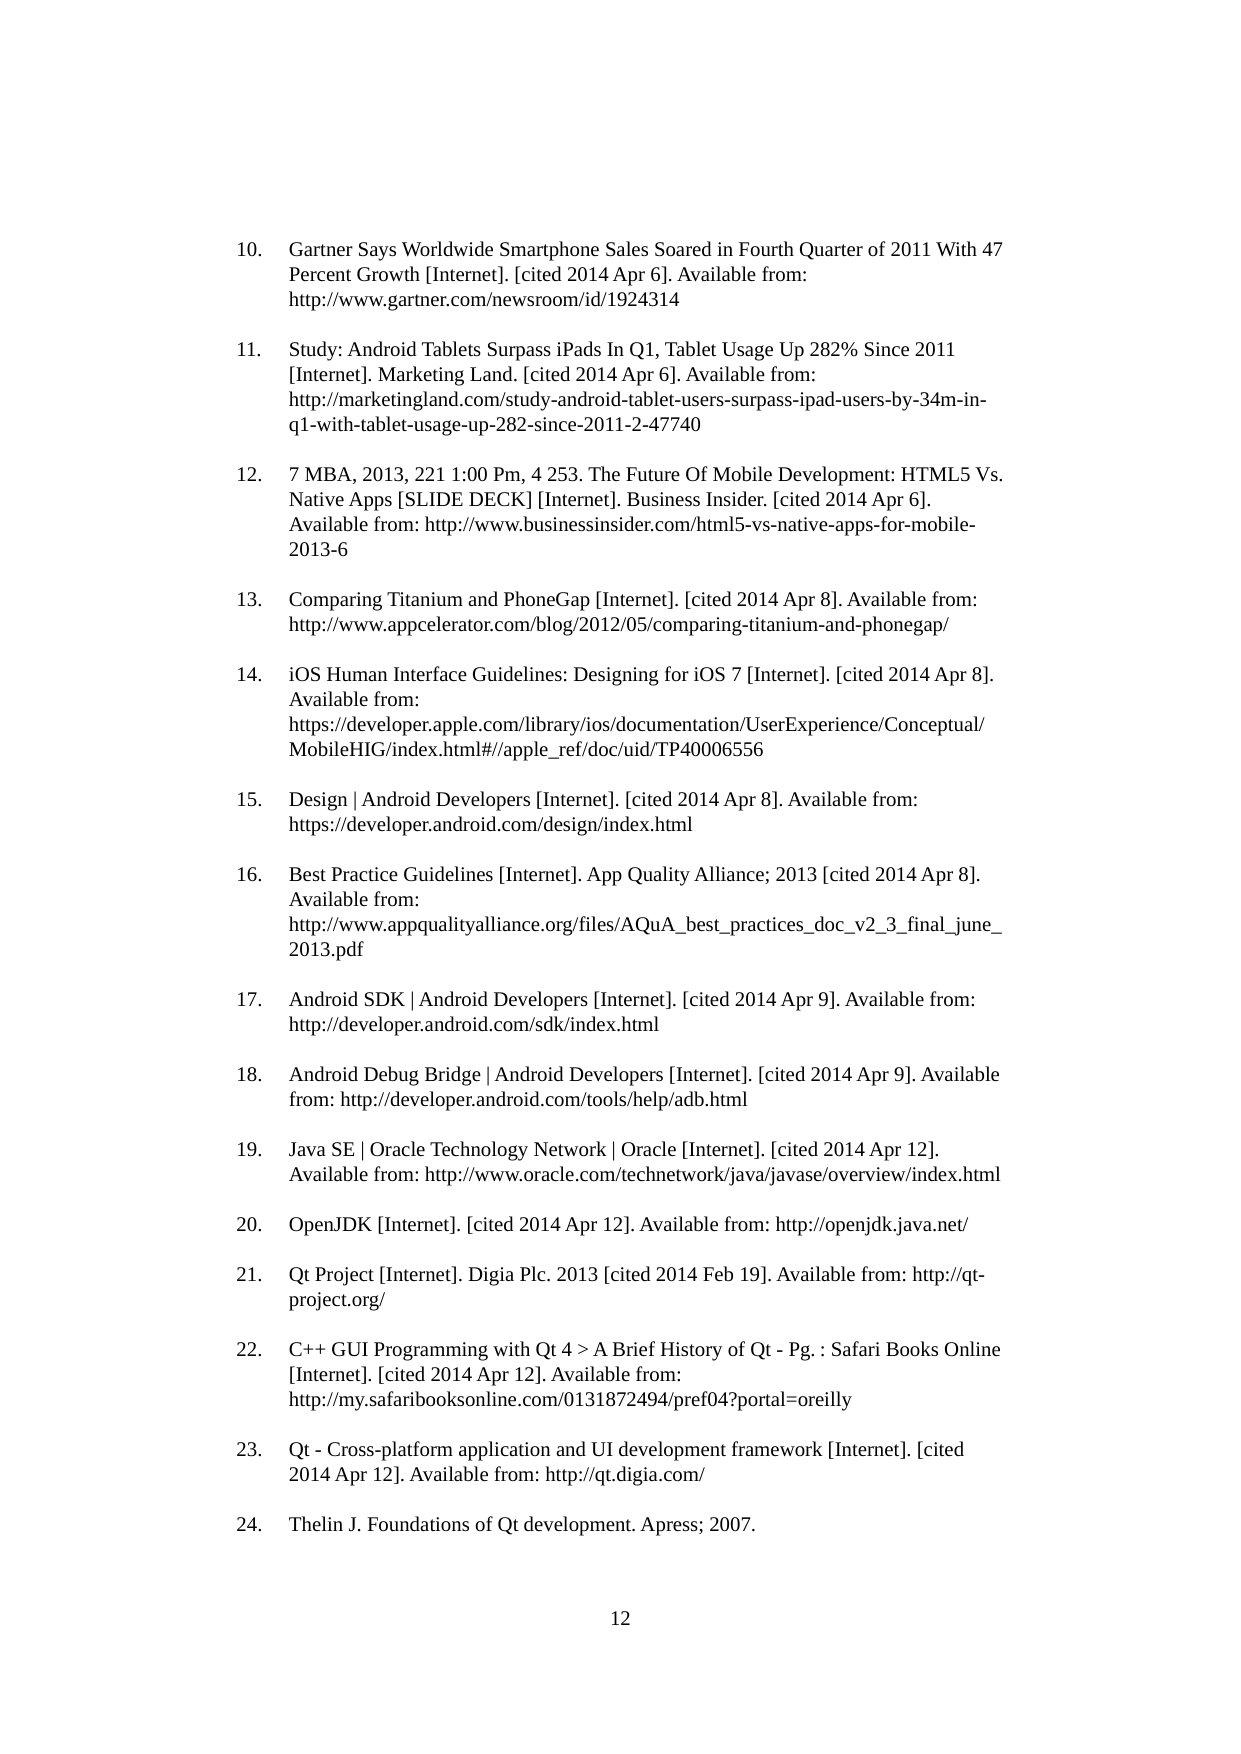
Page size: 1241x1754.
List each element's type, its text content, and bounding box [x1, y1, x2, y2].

text 10. Gartner Says Worldwide Smartphone Sales Soared in Fourth Quarter of 2011 With 47 Percent Growth [Internet]. [cited 2014 Apr 6]. Available from: http://www.gartner.com/newsroom/id/1924314 [236, 236, 1004, 311]
text 15. Design | Android Developers [Internet]. [cited 2014 Apr 8]. Available from: https://developer.android.com/design/index.html [236, 786, 1004, 836]
text 16. Best Practice Guidelines [Internet]. App Quality Alliance; 2013 [cited 2014 Apr 8]. Available from: http://www.appqualityalliance.org/files/AQuA_best_practices_doc_v2_3_final_june_2013.pdf [236, 861, 1004, 961]
text 18. Android Debug Bridge | Android Developers [Internet]. [cited 2014 Apr 9]. Available from: http://developer.android.com/tools/help/adb.html [236, 1061, 1004, 1111]
text 19. Java SE | Oracle Technology Network | Oracle [Internet]. [cited 2014 Apr 12]. Available from: http://www.oracle.com/technetwork/java/javase/overview/index.html [236, 1136, 1004, 1186]
text 12. 7 MBA, 2013, 221 1:00 Pm, 4 253. The Future Of Mobile Development: HTML5 Vs. Native Apps [SLIDE DECK] [Internet]. Business Insider. [cited 2014 Apr 6]. Available from: http://www.businessinsider.com/html5-vs-native-apps-for-mobile-2013-6 [236, 461, 1004, 561]
text 14. iOS Human Interface Guidelines: Designing for iOS 7 [Internet]. [cited 2014 Apr 8]. Available from: https://developer.apple.com/library/ios/documentation/UserExperience/Conceptual/MobileHIG/index.html#//apple_ref/doc/uid/TP40006556 [236, 661, 1004, 761]
text 21. Qt Project [Internet]. Digia Plc. 2013 [cited 2014 Feb 19]. Available from: http://qt-project.org/ [236, 1261, 1004, 1311]
text 20. OpenJDK [Internet]. [cited 2014 Apr 12]. Available from: http://openjdk.java.net/ [236, 1211, 1004, 1236]
text 24. Thelin J. Foundations of Qt development. Apress; 2007. [236, 1511, 1004, 1536]
text 17. Android SDK | Android Developers [Internet]. [cited 2014 Apr 9]. Available from: http://developer.android.com/sdk/index.html [236, 986, 1004, 1036]
text 22. C++ GUI Programming with Qt 4 > A Brief History of Qt - Pg. : Safari Books Online [Internet]. [cited 2014 Apr 12]. Available from: http://my.safaribooksonline.com/0131872494/pref04?portal=oreilly [236, 1336, 1004, 1411]
text 23. Qt - Cross-platform application and UI development framework [Internet]. [cited 2014 Apr 12]. Available from: http://qt.digia.com/ [236, 1436, 1004, 1486]
text 13. Comparing Titanium and PhoneGap [Internet]. [cited 2014 Apr 8]. Available from: http://www.appcelerator.com/blog/2012/05/comparing-titanium-and-phonegap/ [236, 586, 1004, 636]
text 11. Study: Android Tablets Surpass iPads In Q1, Tablet Usage Up 282% Since 2011 [Internet]. Marketing Land. [cited 2014 Apr 6]. Available from: http://marketingland.com/study-android-tablet-users-surpass-ipad-users-by-34m-in-q1-with-tablet-usage-up-282-since-2011-2-47740 [236, 336, 1004, 436]
